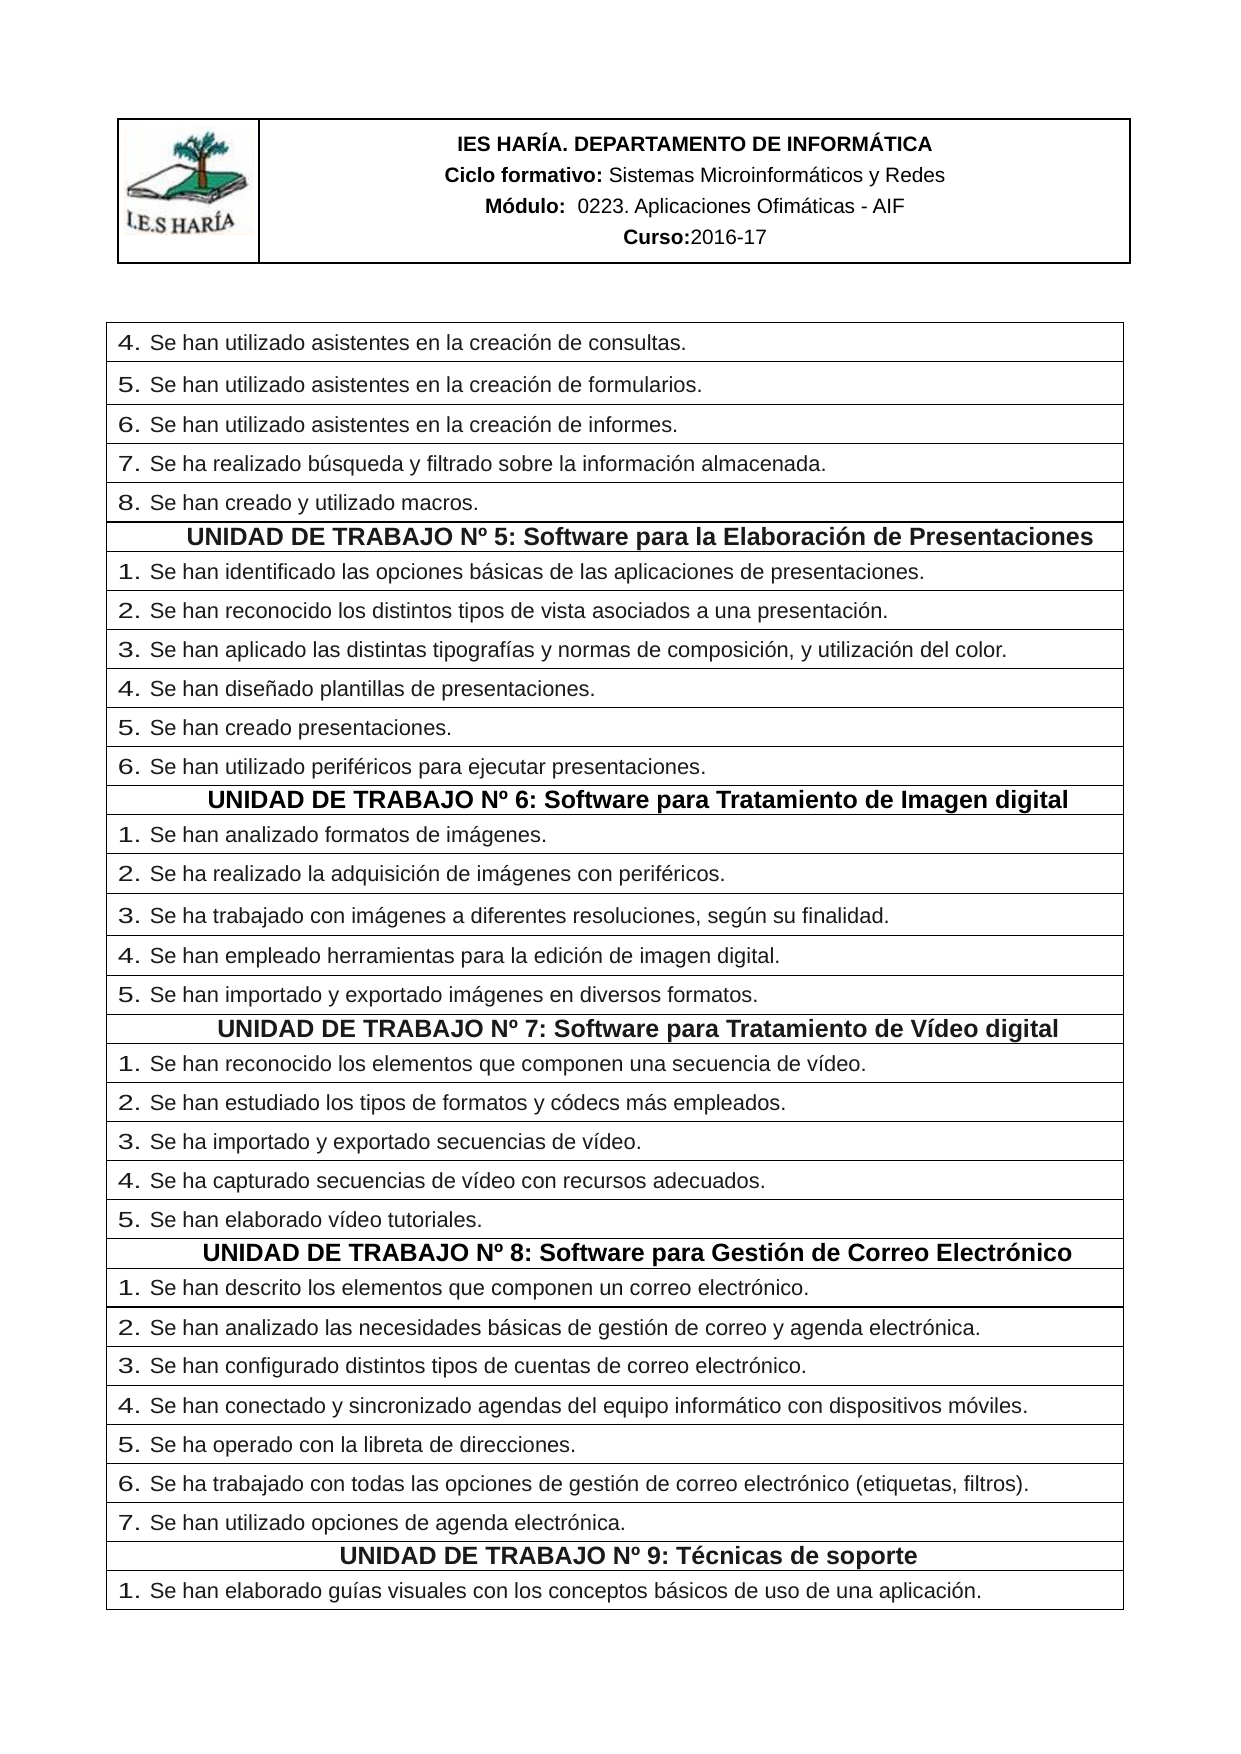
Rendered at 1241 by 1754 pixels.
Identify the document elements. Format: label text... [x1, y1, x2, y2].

table_cell 5. Se han utilizado asistentes en la creación de formularios. [107, 362, 1123, 404]
table_cell 6. Se ha trabajado con todas las opciones de gestión de correo electrónico (etiquetas, filtros). [107, 1464, 1123, 1502]
table_cell 3. Se han aplicado las distintas tipografías y normas de composición, y utilización del color. [107, 630, 1123, 668]
table_cell 5. Se han importado y exportado imágenes en diversos formatos. [107, 976, 1123, 1013]
table_cell 1. Se han elaborado guías visuales con los conceptos básicos de uso de una aplicación. [107, 1571, 1123, 1609]
table_cell 1. Se han descrito los elementos que componen un correo electrónico. [107, 1269, 1123, 1306]
table_cell 1. Se han reconocido los elementos que componen una secuencia de vídeo. [107, 1044, 1123, 1082]
table_cell 3. Se ha importado y exportado secuencias de vídeo. [107, 1122, 1123, 1160]
table_cell 2. Se han reconocido los distintos tipos de vista asociados a una presentación. [107, 591, 1123, 629]
table_cell 2. Se ha realizado la adquisición de imágenes con periféricos. [107, 854, 1123, 892]
table_cell 2. Se han estudiado los tipos de formatos y códecs más empleados. [107, 1083, 1123, 1121]
table_cell 4. Se han empleado herramientas para la edición de imagen digital. [107, 936, 1123, 974]
table_cell 7. Se han utilizado opciones de agenda electrónica. [107, 1503, 1123, 1541]
table_cell 4. Se ha capturado secuencias de vídeo con recursos adecuados. [107, 1161, 1123, 1199]
table_cell 6. Se han utilizado periféricos para ejecutar presentaciones. [107, 747, 1123, 785]
table_cell 1. Se han analizado formatos de imágenes. [107, 815, 1123, 853]
table_cell 5. Se han elaborado vídeo tutoriales. [107, 1200, 1123, 1238]
table_cell UNIDAD DE TRABAJO Nº 7: Software para Tratamiento de Vídeo digital [107, 1015, 1123, 1043]
table_cell 6. Se han utilizado asistentes en la creación de informes. [107, 405, 1123, 443]
picture [123, 126, 254, 235]
table_cell 1. Se han identificado las opciones básicas de las aplicaciones de presentaciones. [107, 552, 1123, 590]
table_cell 2. Se han analizado las necesidades básicas de gestión de correo y agenda electrónica. [107, 1308, 1123, 1346]
table_cell 4. Se han conectado y sincronizado agendas del equipo informático con dispositivos móviles. [107, 1386, 1123, 1424]
table_cell 3. Se han configurado distintos tipos de cuentas de correo electrónico. [107, 1347, 1123, 1384]
table_cell 4. Se han utilizado asistentes en la creación de consultas. [107, 323, 1123, 361]
table_cell 3. Se ha trabajado con imágenes a diferentes resoluciones, según su finalidad. [107, 894, 1123, 935]
table_cell 5. Se ha operado con la libreta de direcciones. [107, 1425, 1123, 1463]
table_cell UNIDAD DE TRABAJO Nº 9: Técnicas de soporte [107, 1542, 1123, 1570]
table_cell UNIDAD DE TRABAJO Nº 8: Software para Gestión de Correo Electrónico [107, 1239, 1123, 1267]
table_cell 4. Se han diseñado plantillas de presentaciones. [107, 669, 1123, 707]
table_cell 8. Se han creado y utilizado macros. [107, 483, 1123, 521]
table_cell UNIDAD DE TRABAJO Nº 6: Software para Tratamiento de Imagen digital [107, 786, 1123, 814]
table_cell 7. Se ha realizado búsqueda y filtrado sobre la información almacenada. [107, 444, 1123, 482]
table_cell 5. Se han creado presentaciones. [107, 708, 1123, 746]
table_cell UNIDAD DE TRABAJO Nº 5: Software para la Elaboración de Presentaciones [107, 523, 1123, 551]
